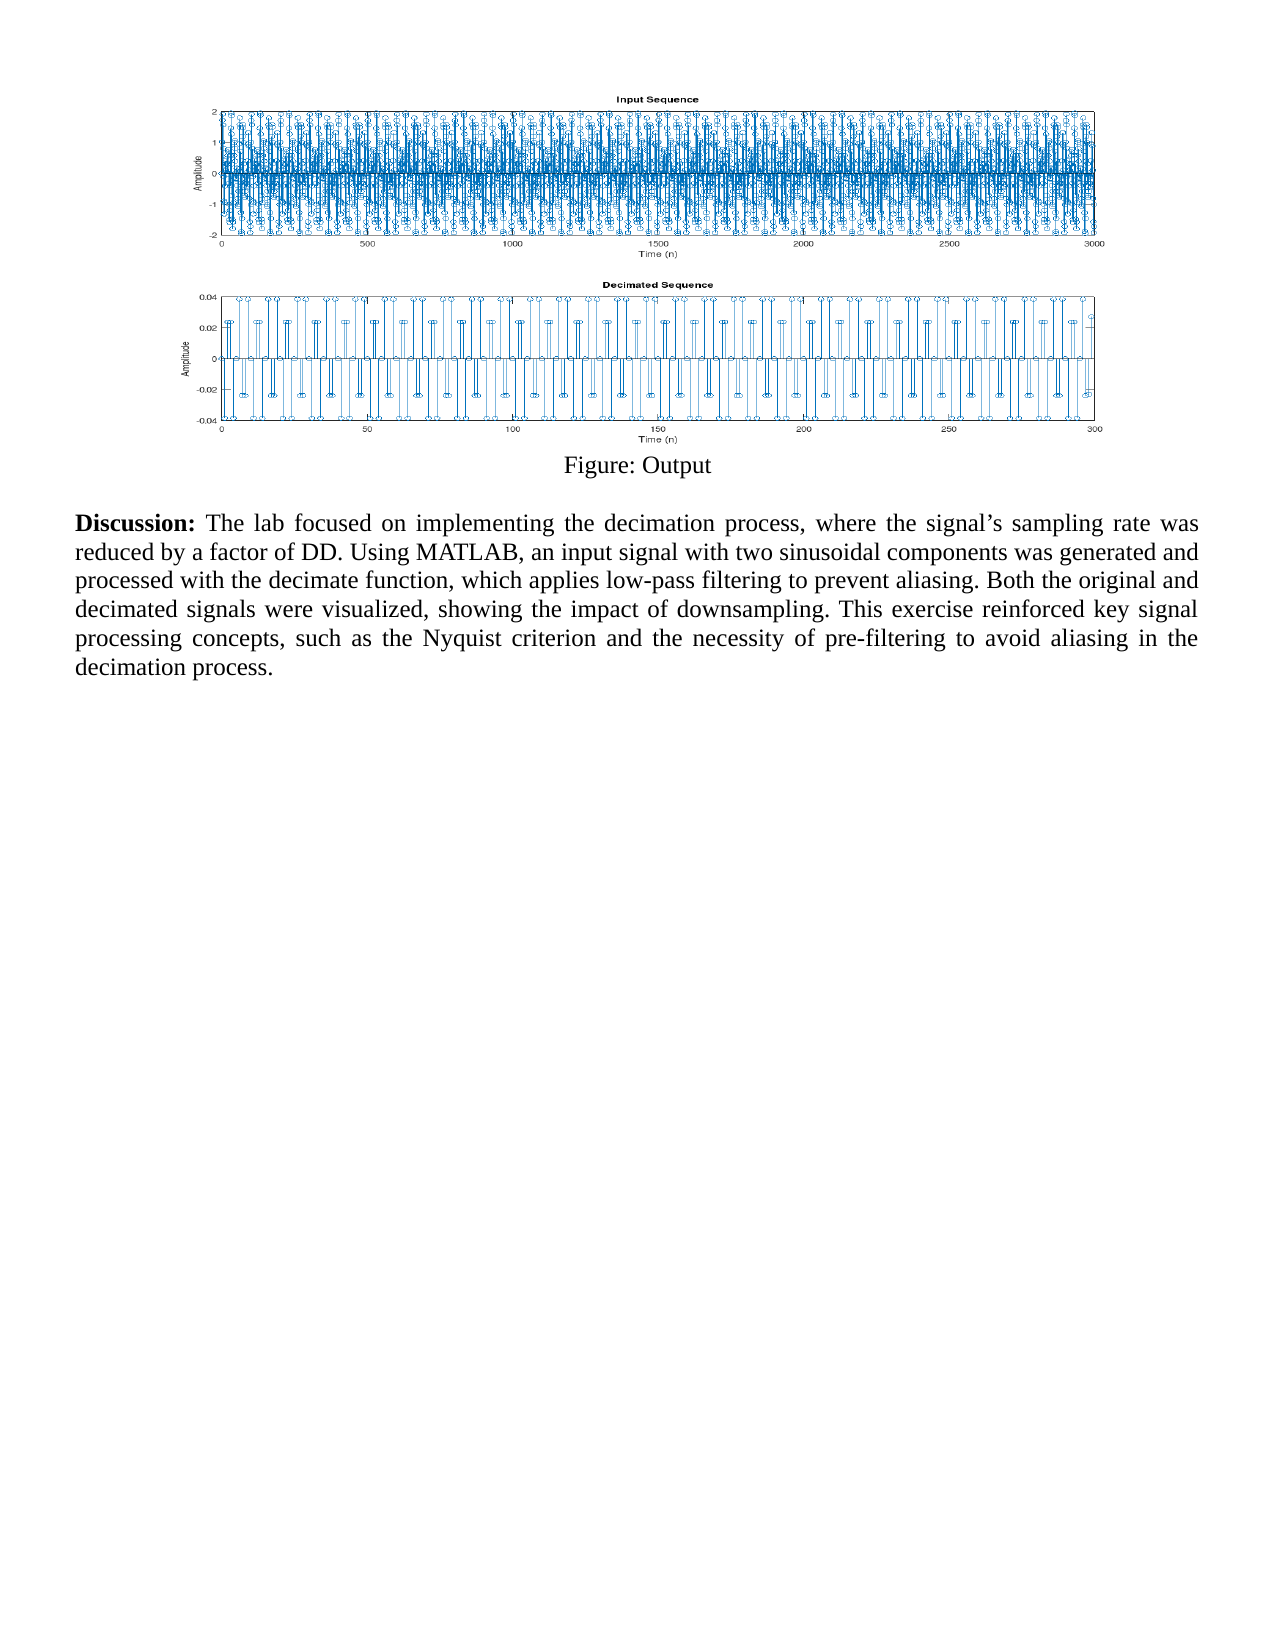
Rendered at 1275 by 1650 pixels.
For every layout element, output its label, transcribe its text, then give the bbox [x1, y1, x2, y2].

text Discussion: The lab focused on implementing the decimation process, where the signal’s sampling rate was reduced by a factor of DD. Using MATLAB, an input signal with two sinusoidal components was generated and processed with the decimate function, which applies low-pass filtering to prevent aliasing. Both the original and decimated signals were visualized, showing the impact of downsampling. This exercise reinforced key signal processing concepts, such as the Nyquist criterion and the necessity of pre-filtering to avoid aliasing in the decimation process. [75, 508, 1200, 680]
picture [75, 75, 1200, 451]
text Figure: Output [75, 451, 1200, 479]
